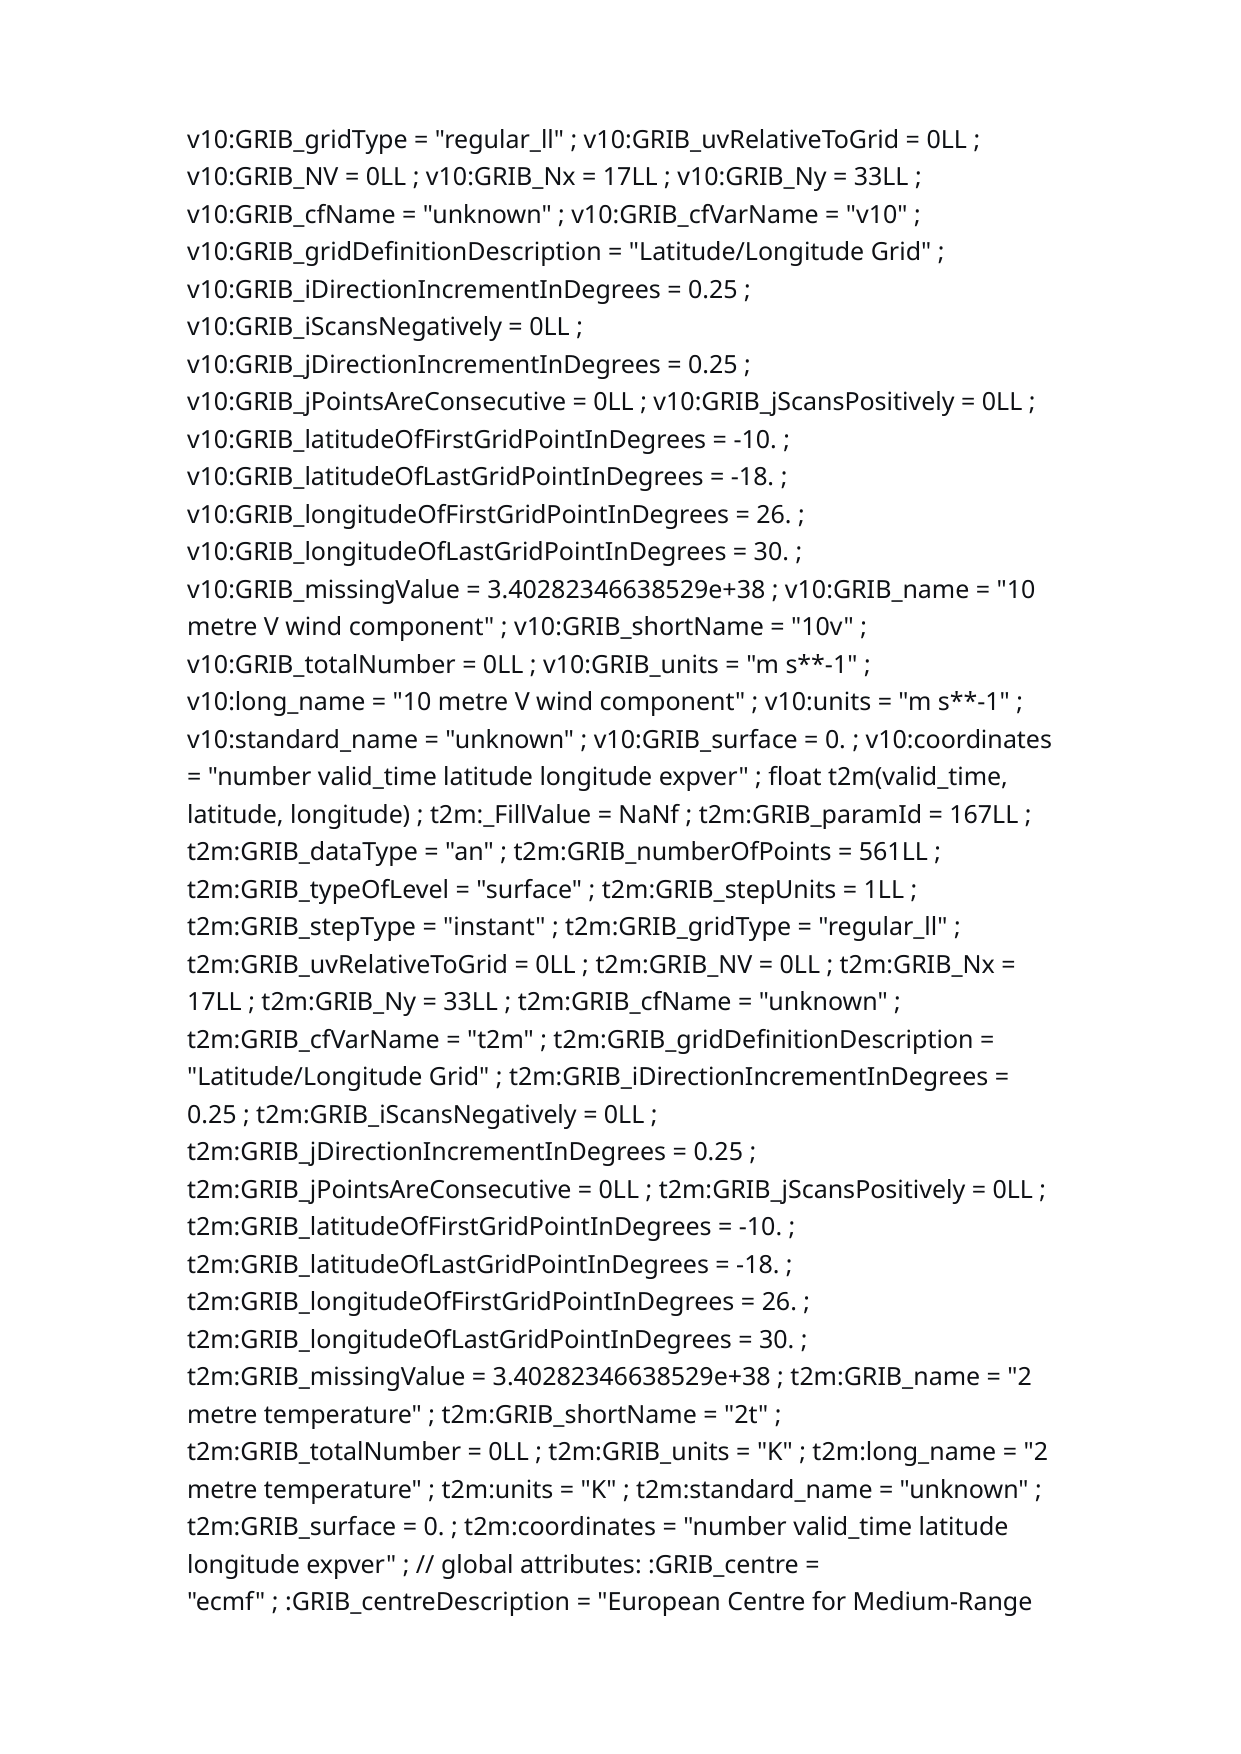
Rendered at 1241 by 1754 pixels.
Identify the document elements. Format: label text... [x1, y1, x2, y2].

text v10:GRIB_gridType = "regular_ll" ; v10:GRIB_uvRelativeToGrid = 0LL ; v10:GRIB_NV = 0LL ; v10:GRIB_Nx = 17LL ; v10:GRIB_Ny = 33LL ; v10:GRIB_cfName = "unknown" ; v10:GRIB_cfVarName = "v10" ; v10:GRIB_gridDefinitionDescription = "Latitude/Longitude Grid" ; v10:GRIB_iDirectionIncrementInDegrees = 0.25 ; v10:GRIB_iScansNegatively = 0LL ; v10:GRIB_jDirectionIncrementInDegrees = 0.25 ; v10:GRIB_jPointsAreConsecutive = 0LL ; v10:GRIB_jScansPositively = 0LL ; v10:GRIB_latitudeOfFirstGridPointInDegrees = -10. ; v10:GRIB_latitudeOfLastGridPointInDegrees = -18. ; v10:GRIB_longitudeOfFirstGridPointInDegrees = 26. ; v10:GRIB_longitudeOfLastGridPointInDegrees = 30. ; v10:GRIB_missingValue = 3.40282346638529e+38 ; v10:GRIB_name = "10 metre V wind component" ; v10:GRIB_shortName = "10v" ; v10:GRIB_totalNumber = 0LL ; v10:GRIB_units = "m s**-1" ; v10:long_name = "10 metre V wind component" ; v10:units = "m s**-1" ; v10:standard_name = "unknown" ; v10:GRIB_surface = 0. ; v10:coordinates = "number valid_time latitude longitude expver" ; float t2m(valid_time, latitude, longitude) ; t2m:_FillValue = NaNf ; t2m:GRIB_paramId = 167LL ; t2m:GRIB_dataType = "an" ; t2m:GRIB_numberOfPoints = 561LL ; t2m:GRIB_typeOfLevel = "surface" ; t2m:GRIB_stepUnits = 1LL ; t2m:GRIB_stepType = "instant" ; t2m:GRIB_gridType = "regular_ll" ; t2m:GRIB_uvRelativeToGrid = 0LL ; t2m:GRIB_NV = 0LL ; t2m:GRIB_Nx = 17LL ; t2m:GRIB_Ny = 33LL ; t2m:GRIB_cfName = "unknown" ; t2m:GRIB_cfVarName = "t2m" ; t2m:GRIB_gridDefinitionDescription = "Latitude/Longitude Grid" ; t2m:GRIB_iDirectionIncrementInDegrees = 0.25 ; t2m:GRIB_iScansNegatively = 0LL ; t2m:GRIB_jDirectionIncrementInDegrees = 0.25 ; t2m:GRIB_jPointsAreConsecutive = 0LL ; t2m:GRIB_jScansPositively = 0LL ; t2m:GRIB_latitudeOfFirstGridPointInDegrees = -10. ; t2m:GRIB_latitudeOfLastGridPointInDegrees = -18. ; t2m:GRIB_longitudeOfFirstGridPointInDegrees = 26. ; t2m:GRIB_longitudeOfLastGridPointInDegrees = 30. ; t2m:GRIB_missingValue = 3.40282346638529e+38 ; t2m:GRIB_name = "2 metre temperature" ; t2m:GRIB_shortName = "2t" ; t2m:GRIB_totalNumber = 0LL ; t2m:GRIB_units = "K" ; t2m:long_name = "2 metre temperature" ; t2m:units = "K" ; t2m:standard_name = "unknown" ; t2m:GRIB_surface = 0. ; t2m:coordinates = "number valid_time latitude longitude expver" ; // global attributes: :GRIB_centre = "ecmf" ; :GRIB_centreDescription = "European Centre for Medium-Range [187, 118, 1053, 1618]
